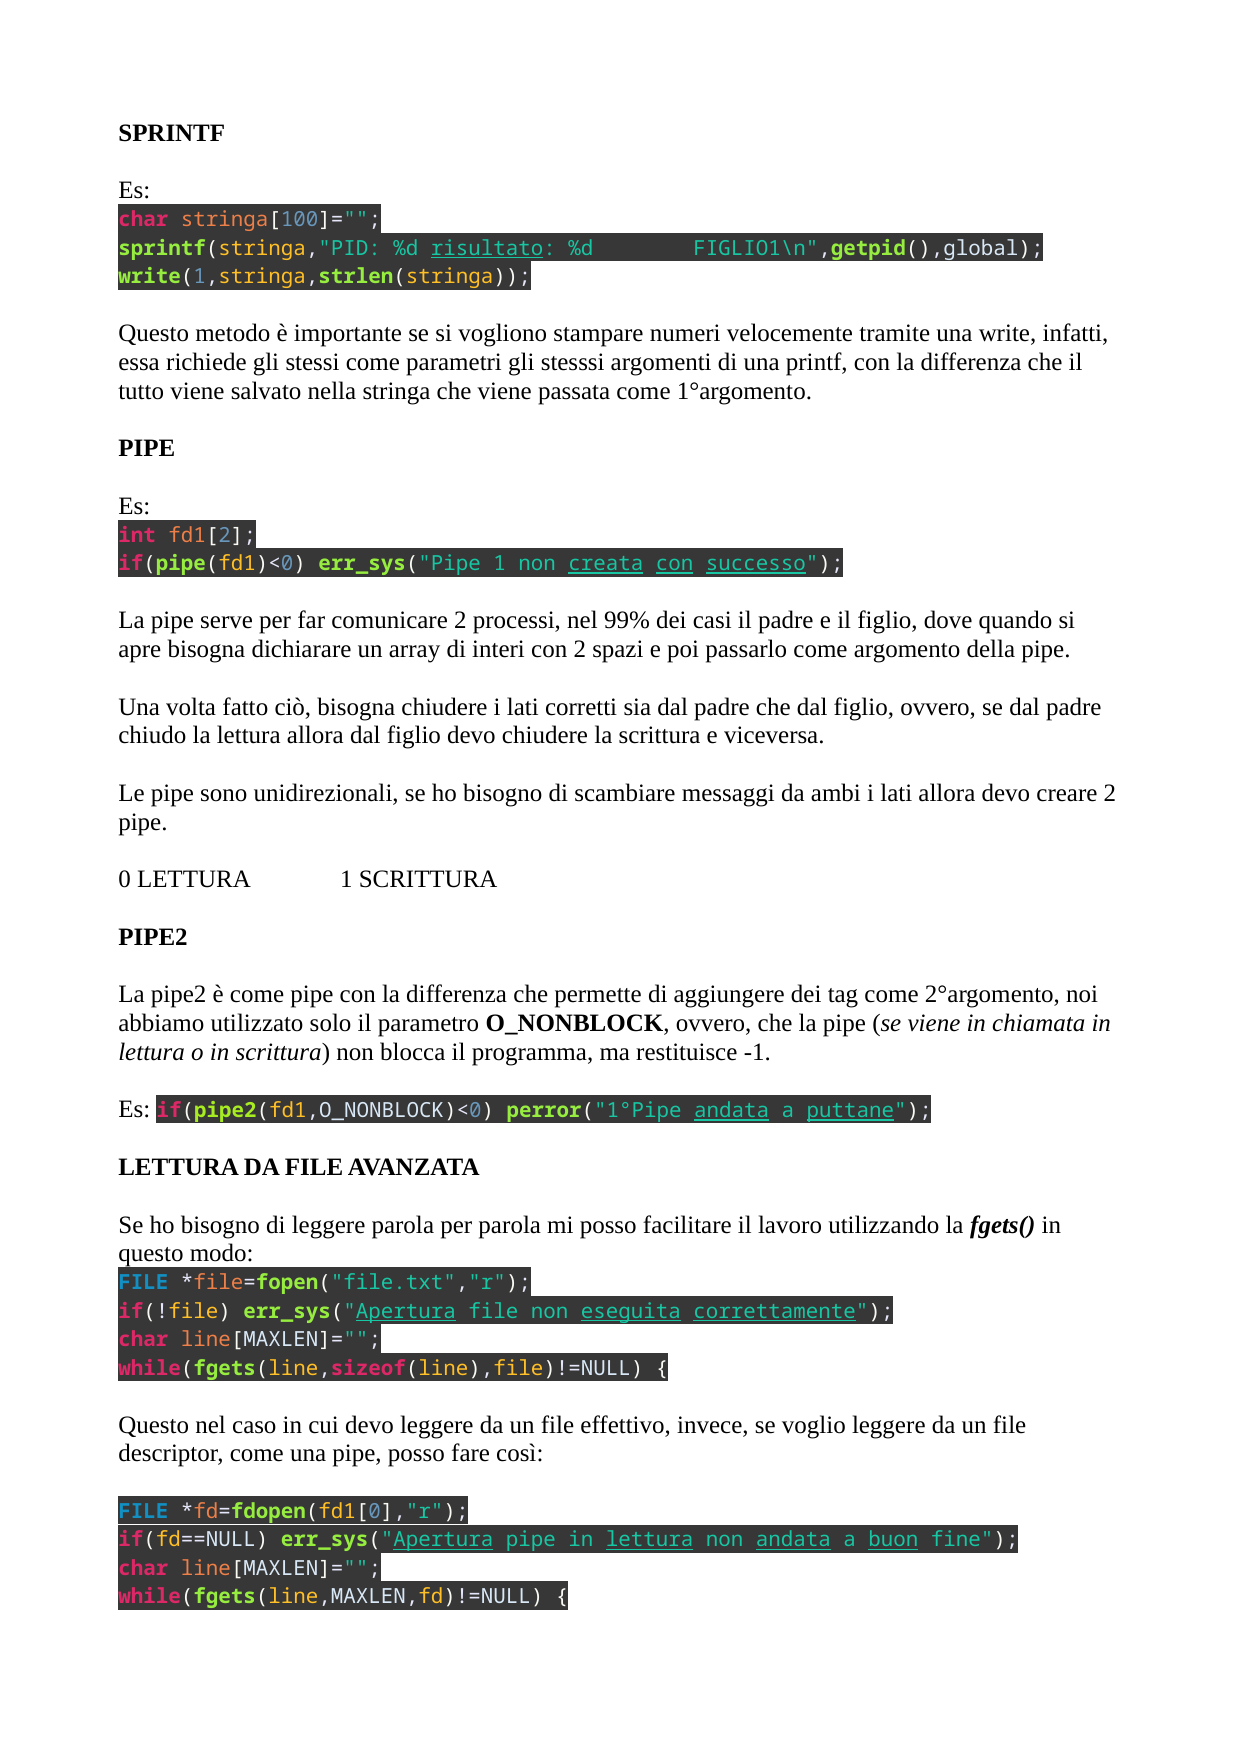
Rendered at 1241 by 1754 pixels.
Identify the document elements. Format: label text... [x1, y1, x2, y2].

text La pipe serve per far comunicare 2 processi, nel 99% dei casi il padre e il figlio, dove quando si apre bisogna dichiarare un array di interi con 2 spazi e poi passarlo come argomento della pipe. [118, 605, 1122, 663]
text Questo metodo è importante se si vogliono stampare numeri velocemente tramite una write, infatti, essa richiede gli stessi come parametri gli stesssi argomenti di una printf, con la differenza che il tutto viene salvato nella stringa che viene passata come 1°argomento. [118, 318, 1122, 405]
text La pipe2 è come pipe con la differenza che permette di aggiungere dei tag come 2°argomento, noi abbiamo utilizzato solo il parametro O_NONBLOCK, ovvero, che la pipe (se viene in chiamata in lettura o in scrittura) non blocca il programma, ma restituisce -1. [118, 979, 1122, 1065]
text sprintf(stringa,"PID: %d risultato: %d FIGLIO1\n",getpid(),global); [118, 233, 1122, 261]
text write(1,stringa,strlen(stringa)); [118, 261, 1122, 290]
text while(fgets(line,MAXLEN,fd)!=NULL) { [118, 1581, 1122, 1610]
text SPRINTF [118, 118, 1122, 147]
text Le pipe sono unidirezionali, se ho bisogno di scambiare messaggi da ambi i lati allora devo creare 2 pipe. [118, 778, 1122, 835]
text char line[MAXLEN]=""; [118, 1324, 1122, 1353]
text while(fgets(line,sizeof(line),file)!=NULL) { [118, 1353, 1122, 1381]
text FILE *file=fopen("file.txt","r"); [118, 1267, 1122, 1296]
text int fd1[2]; [118, 520, 1122, 548]
text FILE *fd=fdopen(fd1[0],"r"); [118, 1496, 1122, 1524]
text char line[MAXLEN]=""; [118, 1553, 1122, 1581]
text char stringa[100]=""; [118, 204, 1122, 233]
text Se ho bisogno di leggere parola per parola mi posso facilitare il lavoro utilizzando la fgets() in questo modo: [118, 1210, 1122, 1267]
text Es: [118, 176, 1122, 204]
text if(pipe(fd1)<0) err_sys("Pipe 1 non creata con successo"); [118, 548, 1122, 577]
text 0 LETTURA 1 SCRITTURA [118, 864, 1122, 893]
text Es: [118, 491, 1122, 520]
text if(fd==NULL) err_sys("Apertura pipe in lettura non andata a buon fine"); [118, 1524, 1122, 1553]
text Una volta fatto ciò, bisogna chiudere i lati corretti sia dal padre che dal figlio, ovvero, se dal padre chiudo la lettura allora dal figlio devo chiudere la scrittura e viceversa. [118, 692, 1122, 749]
text Questo nel caso in cui devo leggere da un file effettivo, invece, se voglio leggere da un file descriptor, come una pipe, posso fare così: [118, 1410, 1122, 1467]
text Es: if(pipe2(fd1,O_NONBLOCK)<0) perror("1°Pipe andata a puttane"); [118, 1094, 1122, 1123]
text PIPE2 [118, 922, 1122, 950]
text PIPE [118, 433, 1122, 462]
text LETTURA DA FILE AVANZATA [118, 1152, 1122, 1181]
text if(!file) err_sys("Apertura file non eseguita correttamente"); [118, 1296, 1122, 1324]
